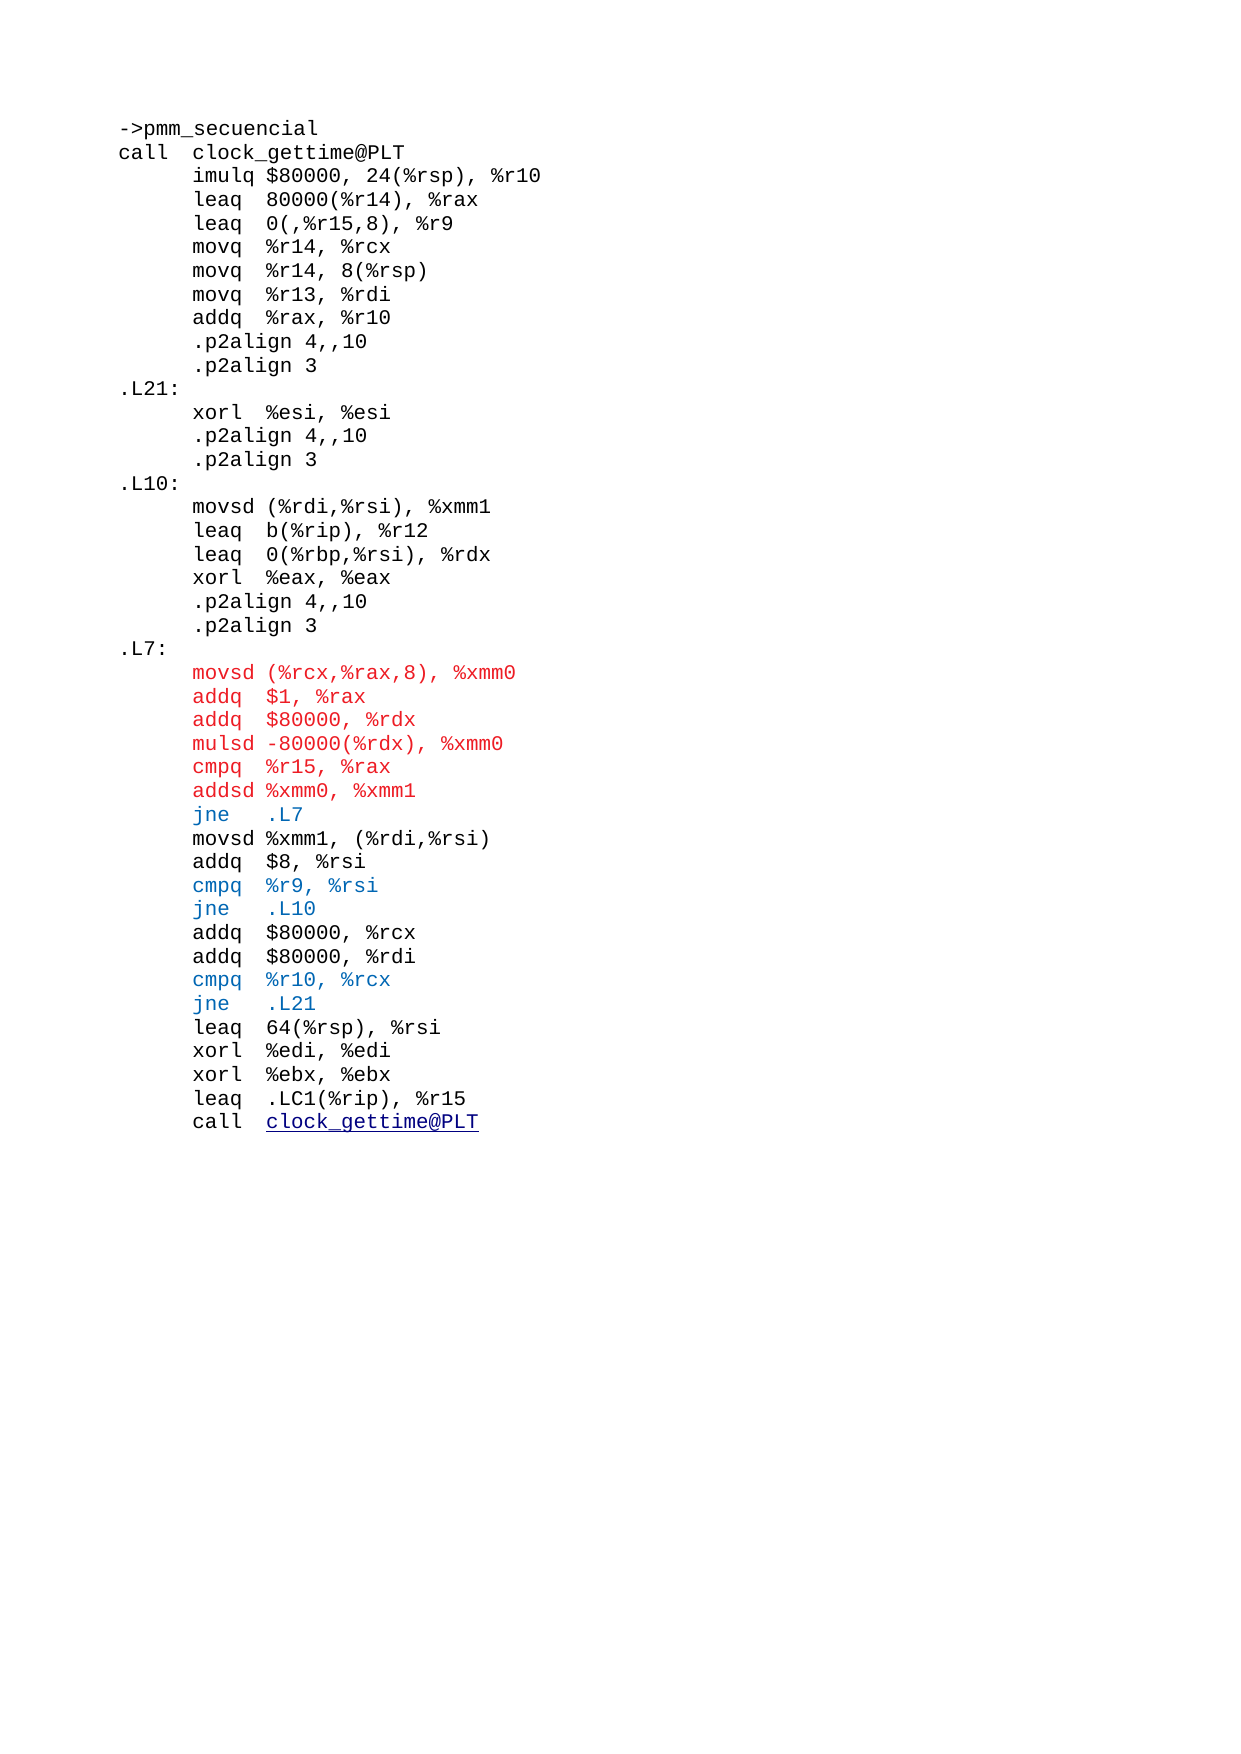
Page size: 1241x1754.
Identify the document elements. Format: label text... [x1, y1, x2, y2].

text xorl %ebx, %ebx [118, 1064, 1122, 1088]
text .L10: [118, 473, 1122, 496]
text cmpq %r10, %rcx [118, 969, 1122, 993]
text .L21: [118, 378, 1122, 402]
text leaq .LC1(%rip), %r15 [118, 1088, 1122, 1111]
text leaq 0(%rbp,%rsi), %rdx [118, 544, 1122, 567]
text jne .L21 [118, 993, 1122, 1017]
text jne .L7 [118, 804, 1122, 827]
text .p2align 3 [118, 354, 1122, 378]
text cmpq %r15, %rax [118, 757, 1122, 780]
text movsd (%rcx,%rax,8), %xmm0 [118, 662, 1122, 686]
text .p2align 4,,10 [118, 591, 1122, 615]
text movsd %xmm1, (%rdi,%rsi) [118, 827, 1122, 851]
text addsd %xmm0, %xmm1 [118, 780, 1122, 804]
text call clock_gettime@PLT [118, 1111, 1122, 1135]
text .p2align 3 [118, 615, 1122, 638]
text addq $8, %rsi [118, 851, 1122, 875]
text xorl %eax, %eax [118, 567, 1122, 591]
text leaq 80000(%r14), %rax [118, 189, 1122, 213]
text movq %r14, %rcx [118, 236, 1122, 260]
text movq %r13, %rdi [118, 284, 1122, 307]
text addq %rax, %r10 [118, 307, 1122, 331]
text .p2align 4,,10 [118, 331, 1122, 354]
text leaq b(%rip), %r12 [118, 520, 1122, 544]
text leaq 64(%rsp), %rsi [118, 1017, 1122, 1040]
text imulq $80000, 24(%rsp), %r10 [118, 165, 1122, 189]
text addq $80000, %rdx [118, 709, 1122, 733]
text xorl %esi, %esi [118, 402, 1122, 426]
text addq $80000, %rdi [118, 946, 1122, 969]
text xorl %edi, %edi [118, 1040, 1122, 1064]
text movsd (%rdi,%rsi), %xmm1 [118, 496, 1122, 520]
text jne .L10 [118, 898, 1122, 922]
text ->pmm_secuencial [118, 118, 1122, 142]
text addq $1, %rax [118, 686, 1122, 709]
text leaq 0(,%r15,8), %r9 [118, 213, 1122, 236]
text .p2align 4,,10 [118, 426, 1122, 449]
text movq %r14, 8(%rsp) [118, 260, 1122, 284]
text addq $80000, %rcx [118, 922, 1122, 946]
text .L7: [118, 638, 1122, 662]
text mulsd -80000(%rdx), %xmm0 [118, 733, 1122, 757]
text .p2align 3 [118, 449, 1122, 473]
text cmpq %r9, %rsi [118, 875, 1122, 898]
text call clock_gettime@PLT [118, 142, 1122, 165]
